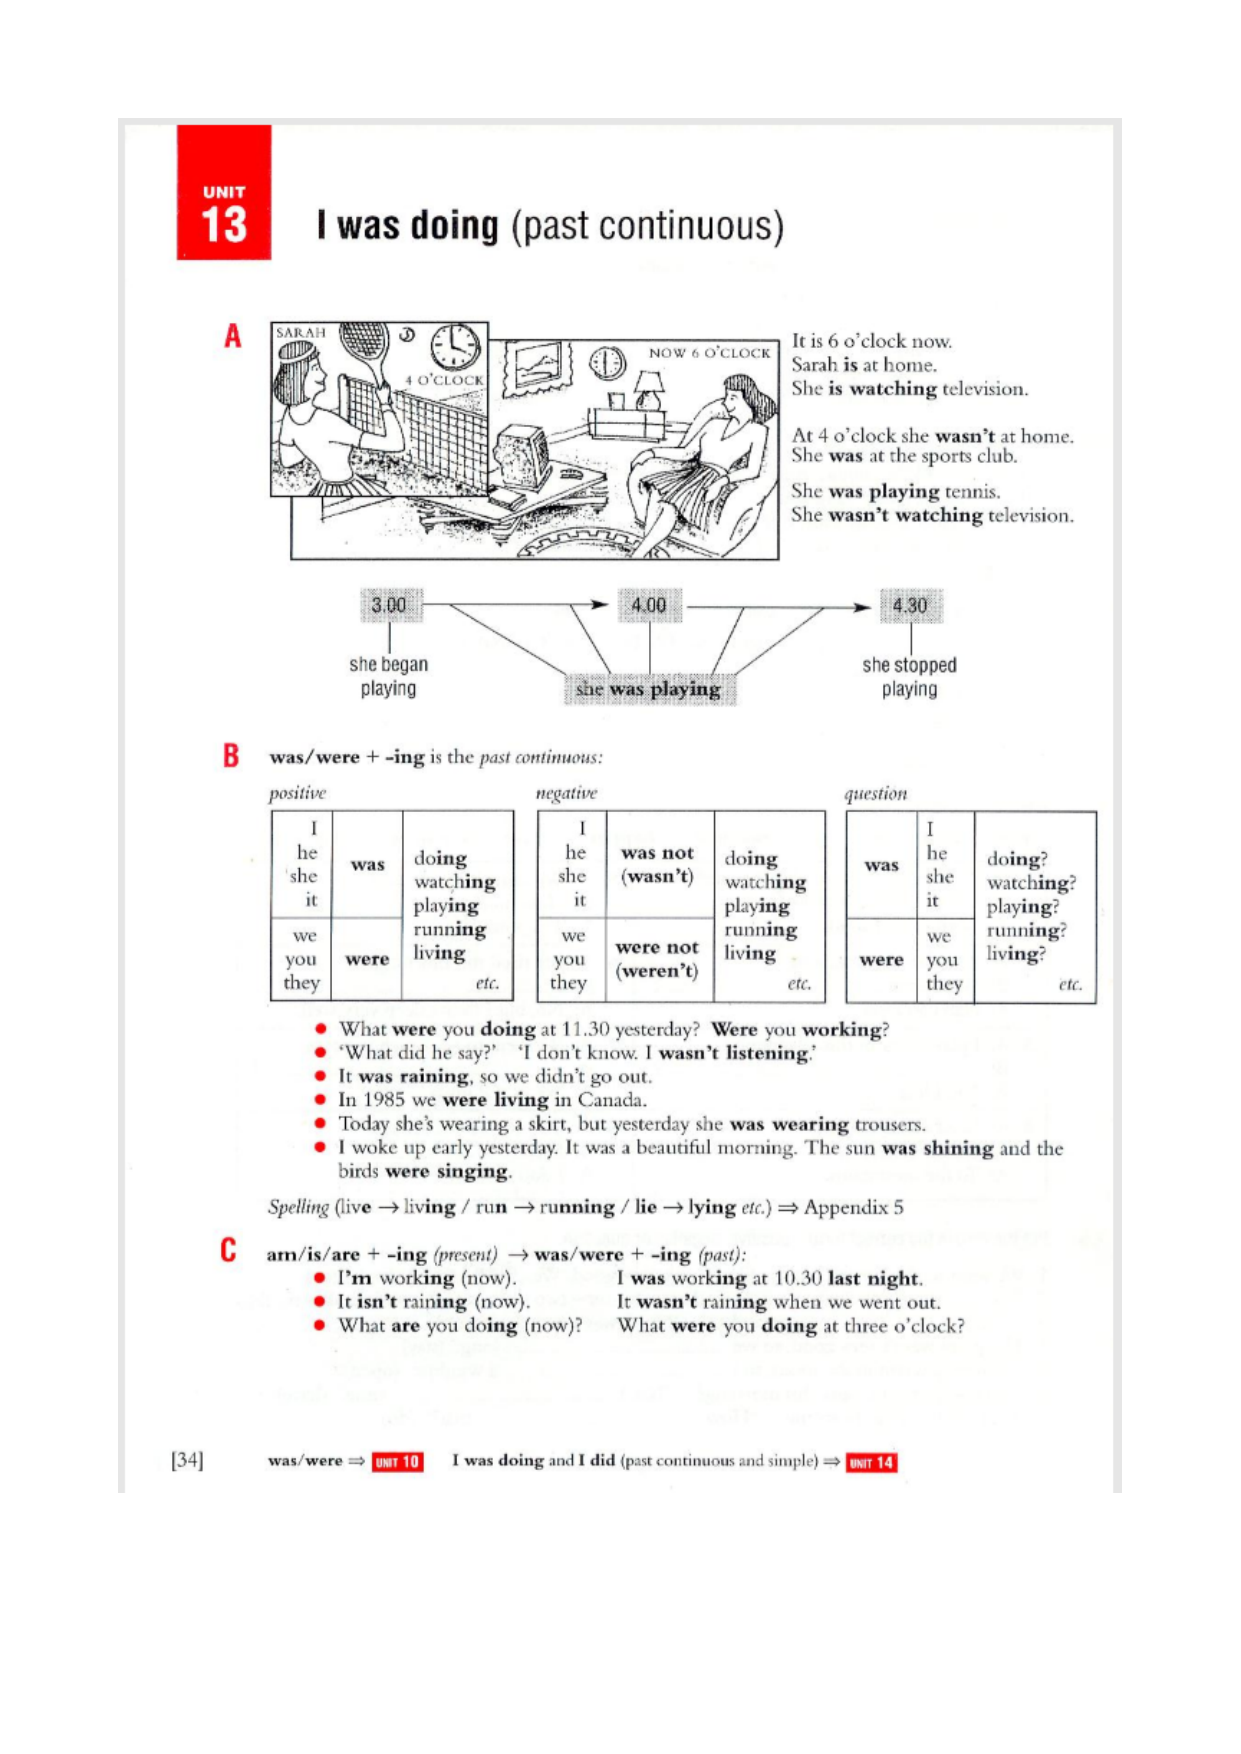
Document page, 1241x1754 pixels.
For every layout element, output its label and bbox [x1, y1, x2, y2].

picture [118, 118, 1122, 1493]
